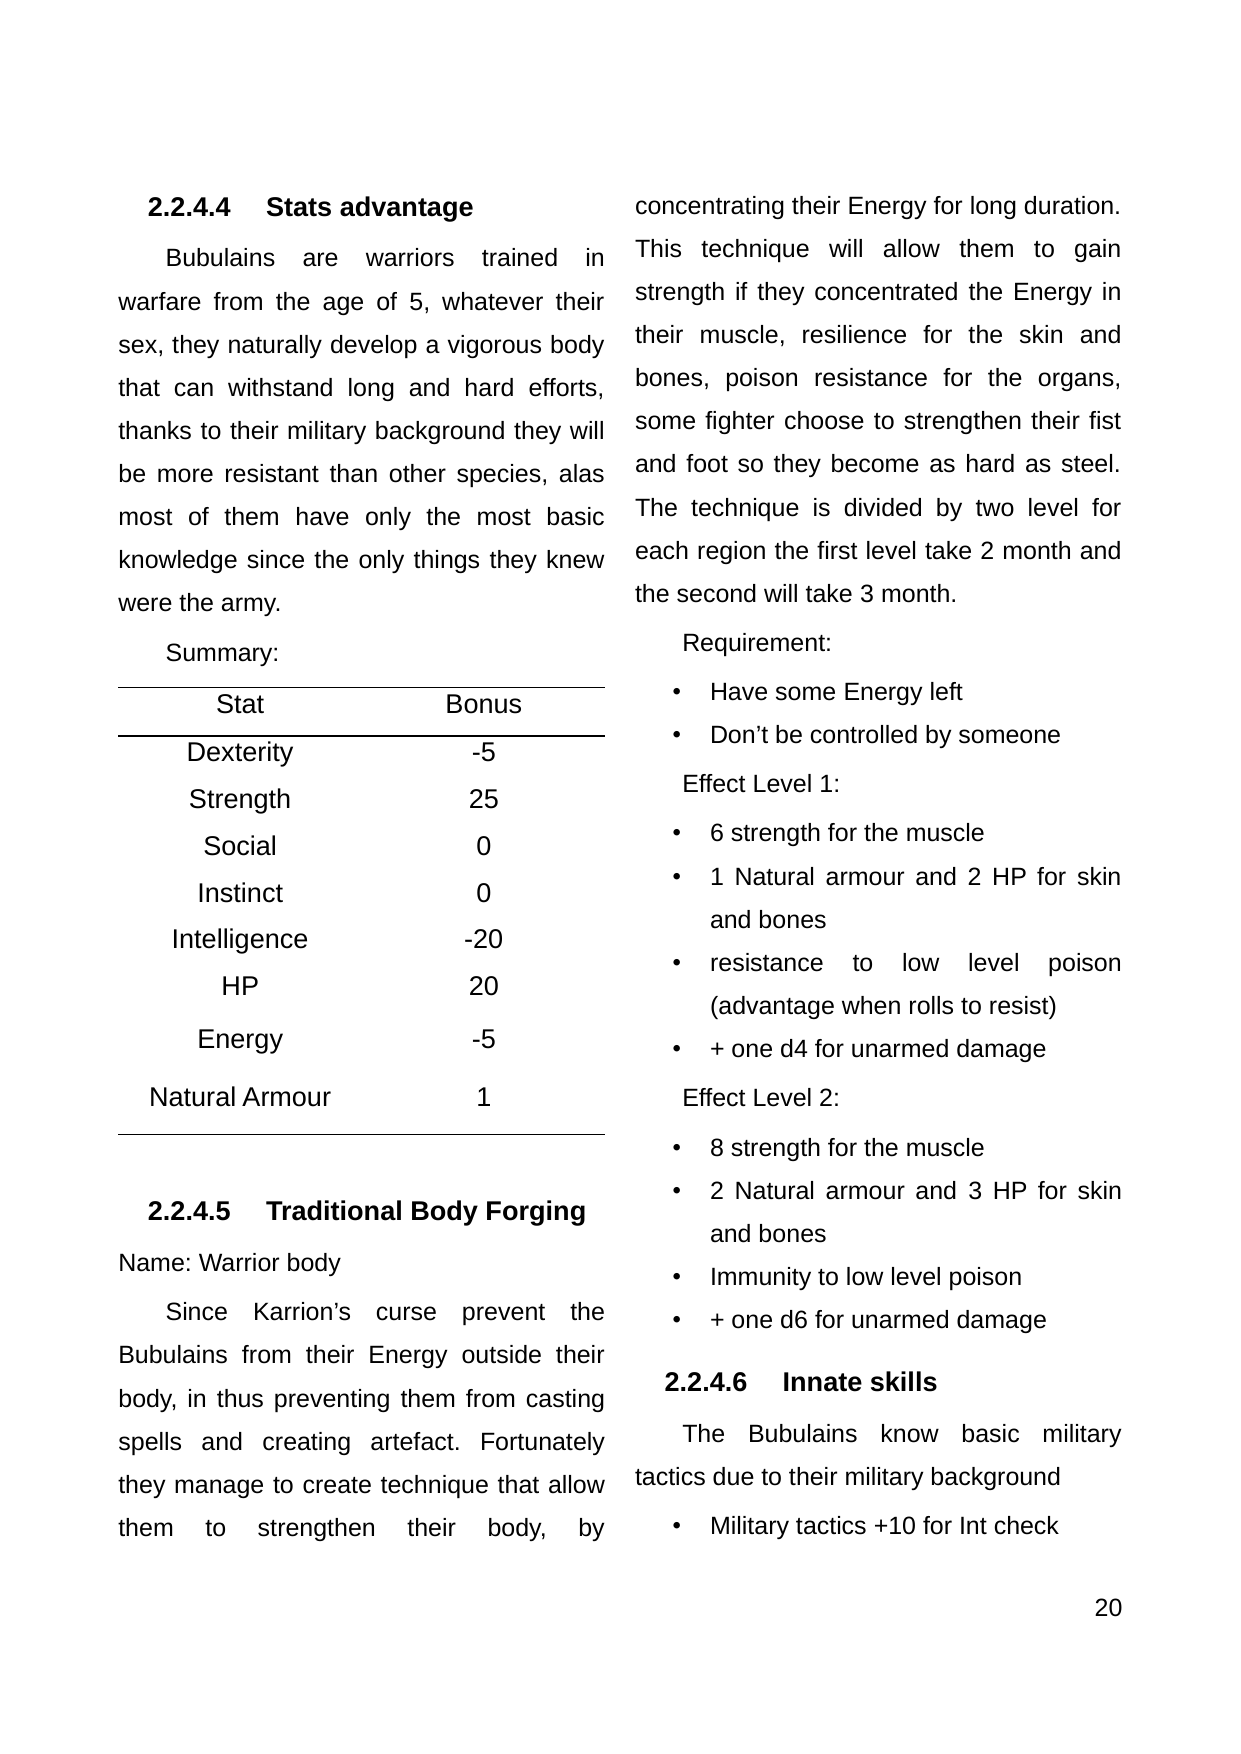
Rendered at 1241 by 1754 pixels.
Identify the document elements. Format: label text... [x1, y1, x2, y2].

text Since Karrion’s curse prevent the Bubulains from their Energy outside their body, in thus preventing them from casting spells and creating artefact. Fortunately they manage to create technique that allow them to strengthen their body, by [118, 1297, 605, 1542]
table_cell Natural Armour [118, 1075, 362, 1133]
subtitle Innate skills [635, 1366, 1122, 1397]
text concentrating their Energy for long duration. This technique will allow them to gain strength if they concentrated the Energy in their muscle, resilience for the skin and bones, poison resistance for the organs, some fighter choose to strengthen their fist and foot so they become as hard as steel. The technique is divided by two level for each region the first level take 2 month and the second will take 3 month. [635, 191, 1122, 607]
text The Bubulains know basic military tactics due to their military background [635, 1419, 1122, 1491]
table_cell -20 [362, 924, 605, 970]
list Have some Energy left [672, 677, 1122, 706]
table_cell 25 [362, 783, 605, 830]
text Requirement: [635, 628, 1122, 657]
table_cell 0 [362, 830, 605, 877]
table_header Bonus [362, 688, 605, 735]
list + one d4 for unarmed damage [672, 1034, 1122, 1063]
text Summary: [118, 637, 605, 666]
table_cell Intelligence [118, 924, 362, 970]
table_cell Energy [118, 1017, 362, 1075]
text Bubulains are warriors trained in warfare from the age of 5, whatever their sex, they naturally develop a vigorous body that can withstand long and hard efforts, thanks to their military background they will be more resistant than other species, alas most of them have only the most basic knowledge since the only things they knew were the army. [118, 243, 605, 617]
list + one d6 for unarmed damage [672, 1305, 1122, 1334]
list resistance to low level poison (advantage when rolls to resist) [672, 948, 1122, 1020]
list Immunity to low level poison [672, 1262, 1122, 1291]
text Effect Level 2: [635, 1083, 1122, 1112]
subtitle Traditional Body Forging [118, 1195, 605, 1227]
table_cell 1 [362, 1075, 605, 1133]
table_cell Dexterity [118, 737, 362, 783]
text Effect Level 1: [635, 769, 1122, 798]
list 2 Natural armour and 3 HP for skin and bones [672, 1176, 1122, 1248]
table_header Stat [118, 688, 362, 735]
table_cell 20 [362, 970, 605, 1017]
text Name: Warrior body [118, 1248, 605, 1277]
table_cell HP [118, 970, 362, 1017]
list 8 strength for the muscle [672, 1132, 1122, 1161]
list Military tactics +10 for Int check [672, 1511, 1122, 1540]
list 6 strength for the muscle [672, 818, 1122, 847]
table_cell Strength [118, 783, 362, 830]
table_cell Social [118, 830, 362, 877]
list 1 Natural armour and 2 HP for skin and bones [672, 862, 1122, 933]
table_cell Instinct [118, 877, 362, 923]
list Don’t be controlled by someone [672, 720, 1122, 749]
subtitle Stats advantage [118, 191, 605, 222]
table_cell 0 [362, 877, 605, 923]
table_cell -5 [362, 737, 605, 783]
table_cell -5 [362, 1017, 605, 1075]
